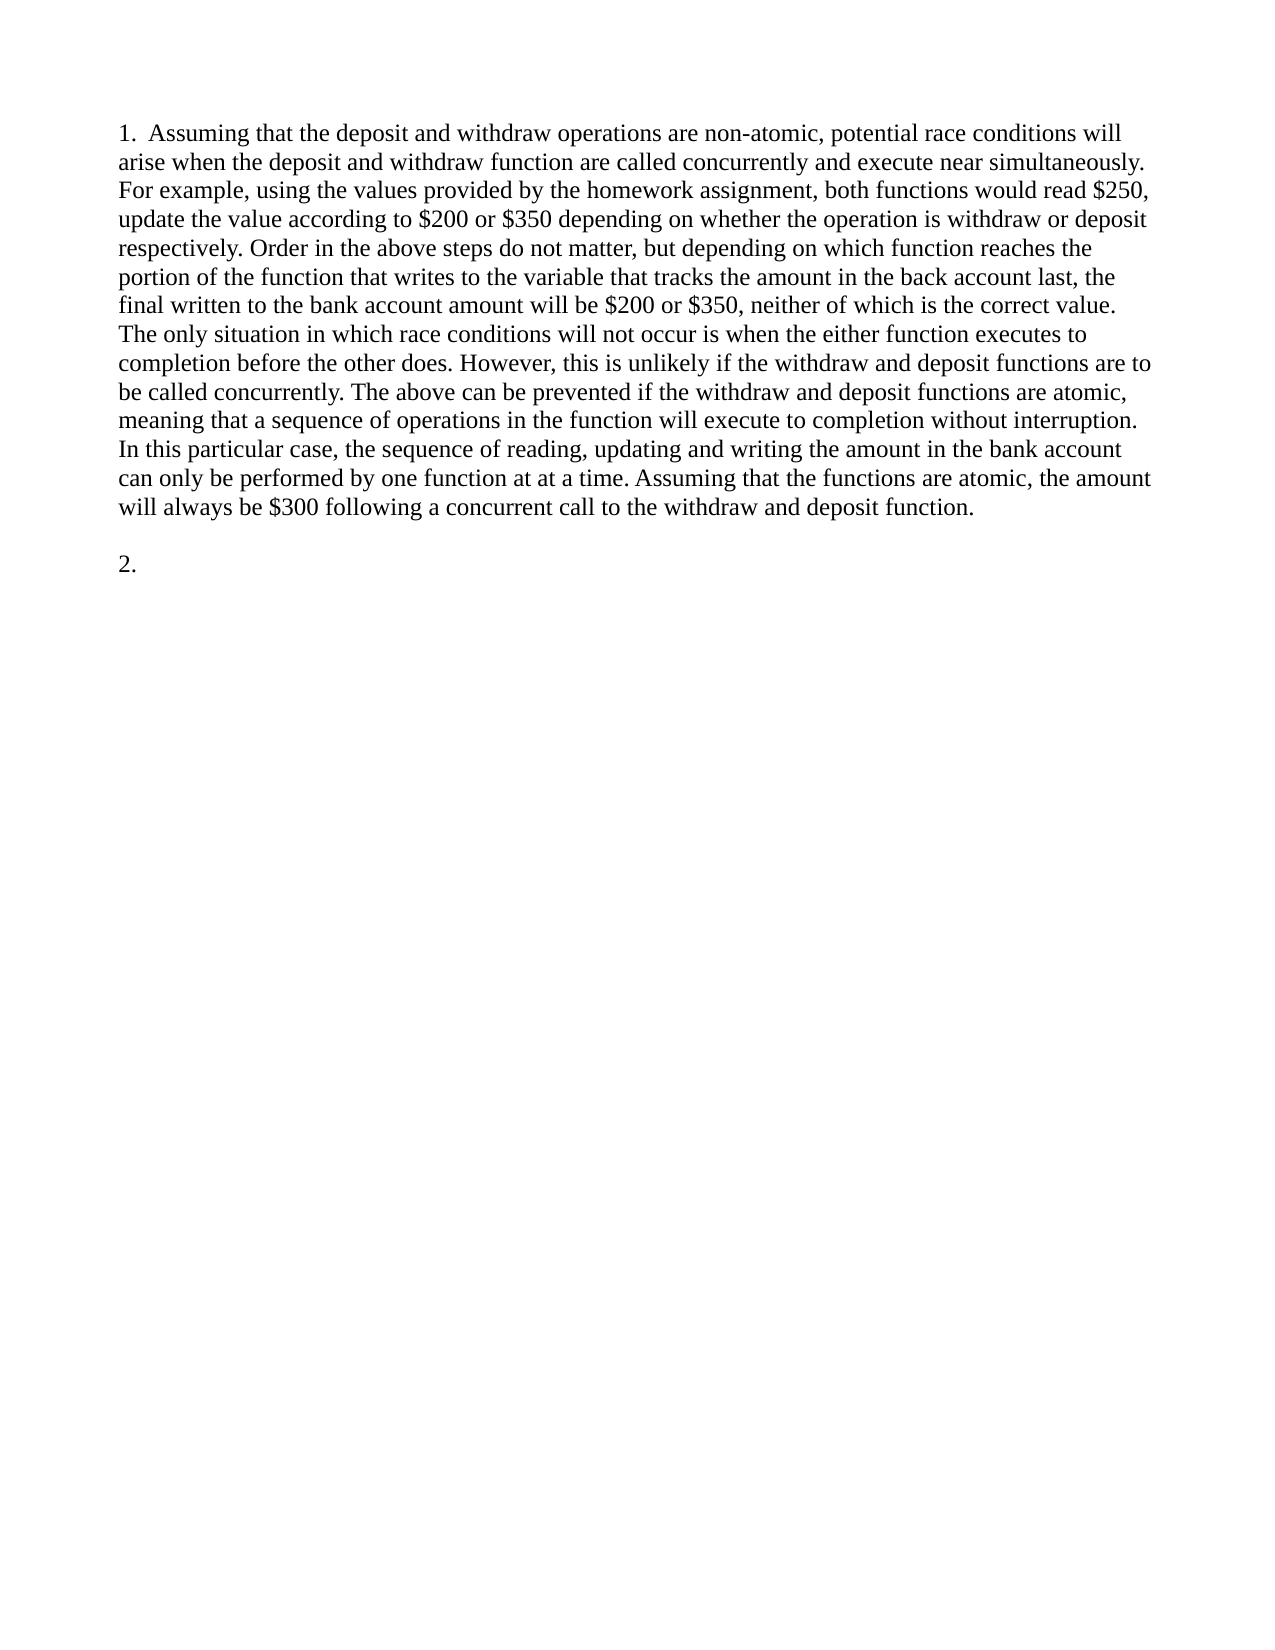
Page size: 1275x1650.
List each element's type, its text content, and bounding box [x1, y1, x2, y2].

text 1. Assuming that the deposit and withdraw operations are non-atomic, potential race conditions will arise when the deposit and withdraw function are called concurrently and execute near simultaneously. For example, using the values provided by the homework assignment, both functions would read $250, update the value according to $200 or $350 depending on whether the operation is withdraw or deposit respectively. Order in the above steps do not matter, but depending on which function reaches the portion of the function that writes to the variable that tracks the amount in the back account last, the final written to the bank account amount will be $200 or $350, neither of which is the correct value. The only situation in which race conditions will not occur is when the either function executes to completion before the other does. However, this is unlikely if the withdraw and deposit functions are to be called concurrently. The above can be prevented if the withdraw and deposit functions are atomic, meaning that a sequence of operations in the function will execute to completion without interruption. In this particular case, the sequence of reading, updating and writing the amount in the bank account can only be performed by one function at at a time. Assuming that the functions are atomic, the amount will always be $300 following a concurrent call to the withdraw and deposit function. [118, 118, 1157, 521]
text 2. [118, 549, 1157, 578]
